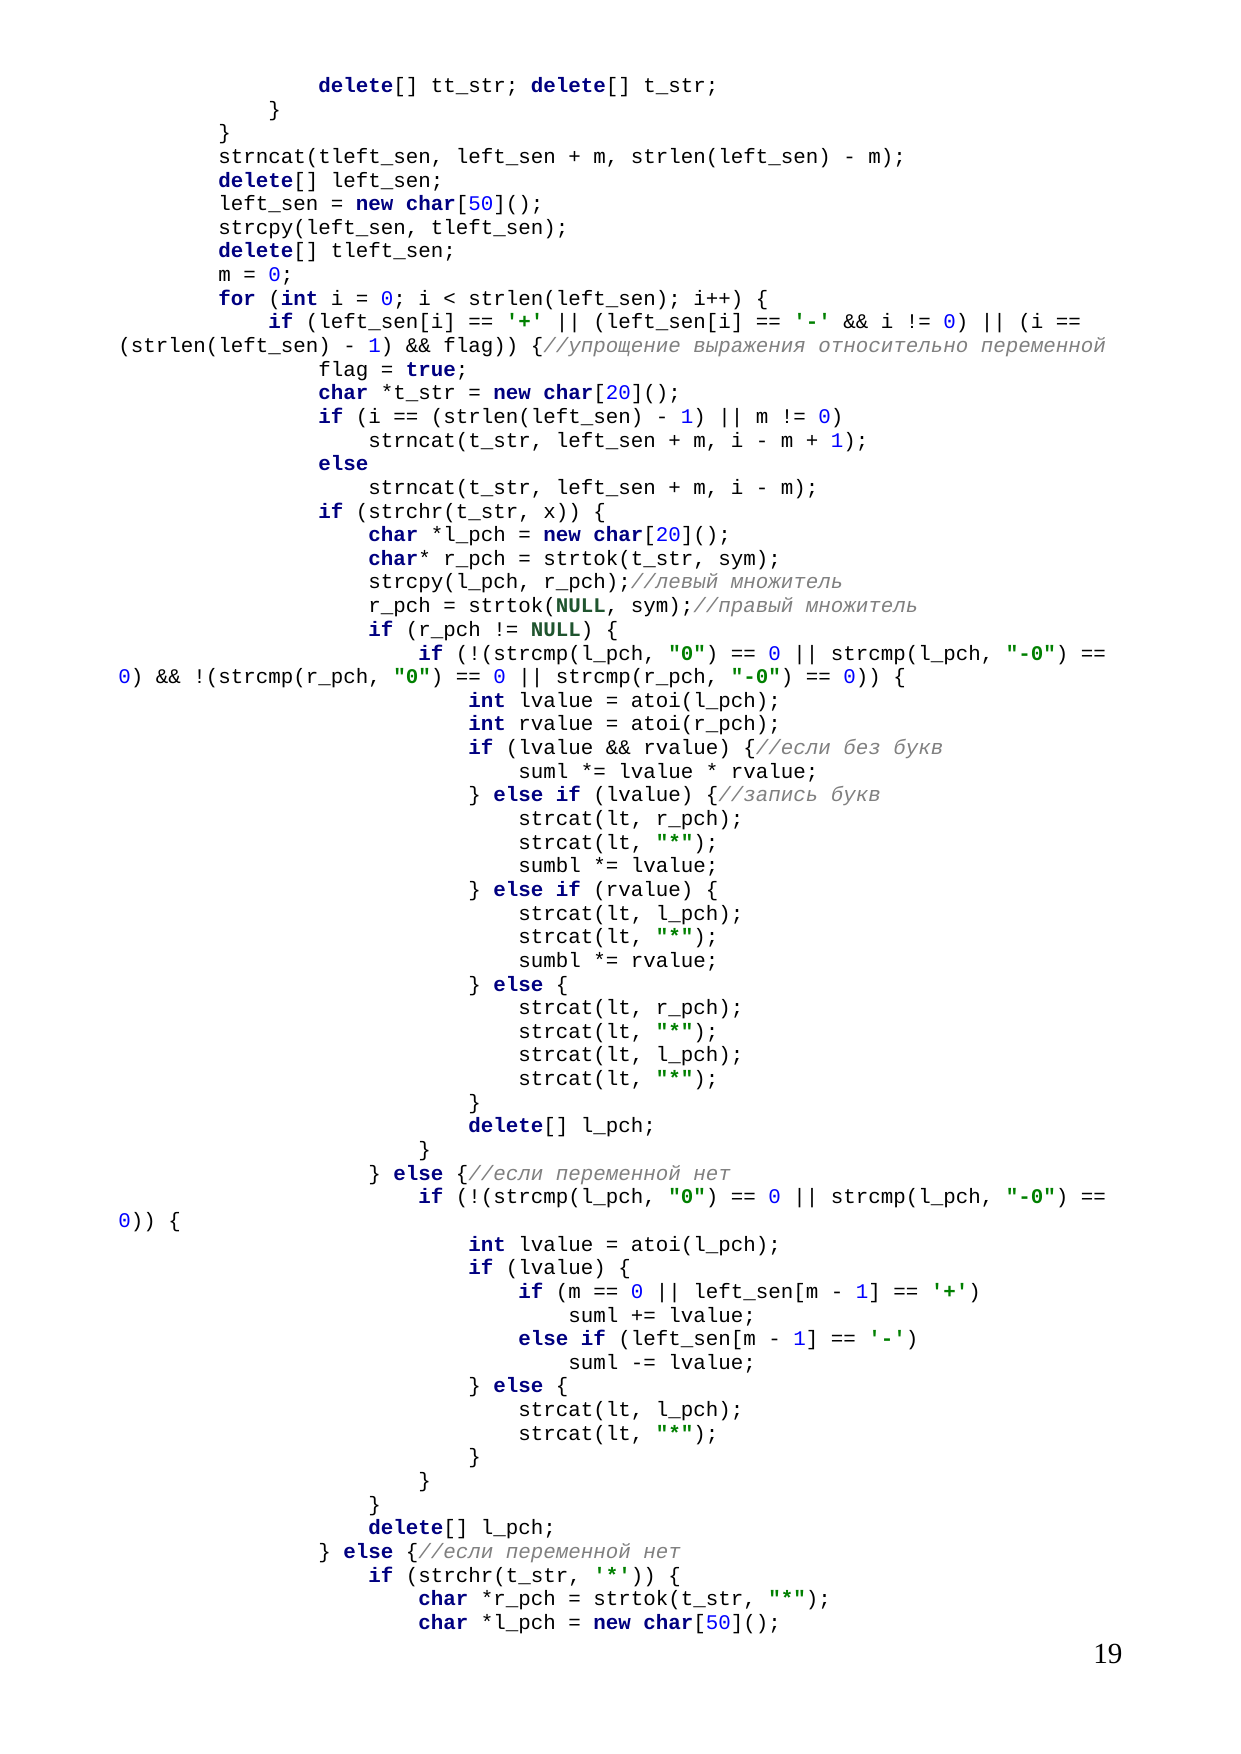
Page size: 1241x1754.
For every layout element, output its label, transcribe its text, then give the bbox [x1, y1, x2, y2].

text delete[] tt_str; delete[] t_str; } } strncat(tleft_sen, left_sen + m, strlen(left_sen) - m); delete[] left_sen; left_sen = new char[50](); strcpy(left_sen, tleft_sen); delete[] tleft_sen; m = 0; for (int i = 0; i < strlen(left_sen); i++) { if (left_sen[i] == '+' || (left_sen[i] == '-' && i != 0) || (i == (strlen(left_sen) - 1) && flag)) {//упрощение выражения относительно переменной flag = true; char *t_str = new char[20](); if (i == (strlen(left_sen) - 1) || m != 0) strncat(t_str, left_sen + m, i - m + 1); else strncat(t_str, left_sen + m, i - m); if (strchr(t_str, x)) { char *l_pch = new char[20](); char* r_pch = strtok(t_str, sym); strcpy(l_pch, r_pch);//левый множитель r_pch = strtok(NULL, sym);//правый множитель if (r_pch != NULL) { if (!(strcmp(l_pch, "0") == 0 || strcmp(l_pch, "-0") == 0) && !(strcmp(r_pch, "0") == 0 || strcmp(r_pch, "-0") == 0)) { int lvalue = atoi(l_pch); int rvalue = atoi(r_pch); if (lvalue && rvalue) {//если без букв suml *= lvalue * rvalue; } else if (lvalue) {//запись букв strcat(lt, r_pch); strcat(lt, "*"); sumbl *= lvalue; } else if (rvalue) { strcat(lt, l_pch); strcat(lt, "*"); sumbl *= rvalue; } else { strcat(lt, r_pch); strcat(lt, "*"); strcat(lt, l_pch); strcat(lt, "*"); } delete[] l_pch; } } else {//если переменной нет if (!(strcmp(l_pch, "0") == 0 || strcmp(l_pch, "-0") == 0)) { int lvalue = atoi(l_pch); if (lvalue) { if (m == 0 || left_sen[m - 1] == '+') suml += lvalue; else if (left_sen[m - 1] == '-') suml -= lvalue; } else { strcat(lt, l_pch); strcat(lt, "*"); } } } delete[] l_pch; } else {//если переменной нет if (strchr(t_str, '*')) { char *r_pch = strtok(t_str, "*"); char *l_pch = new char[50](); [118, 75, 1122, 1636]
